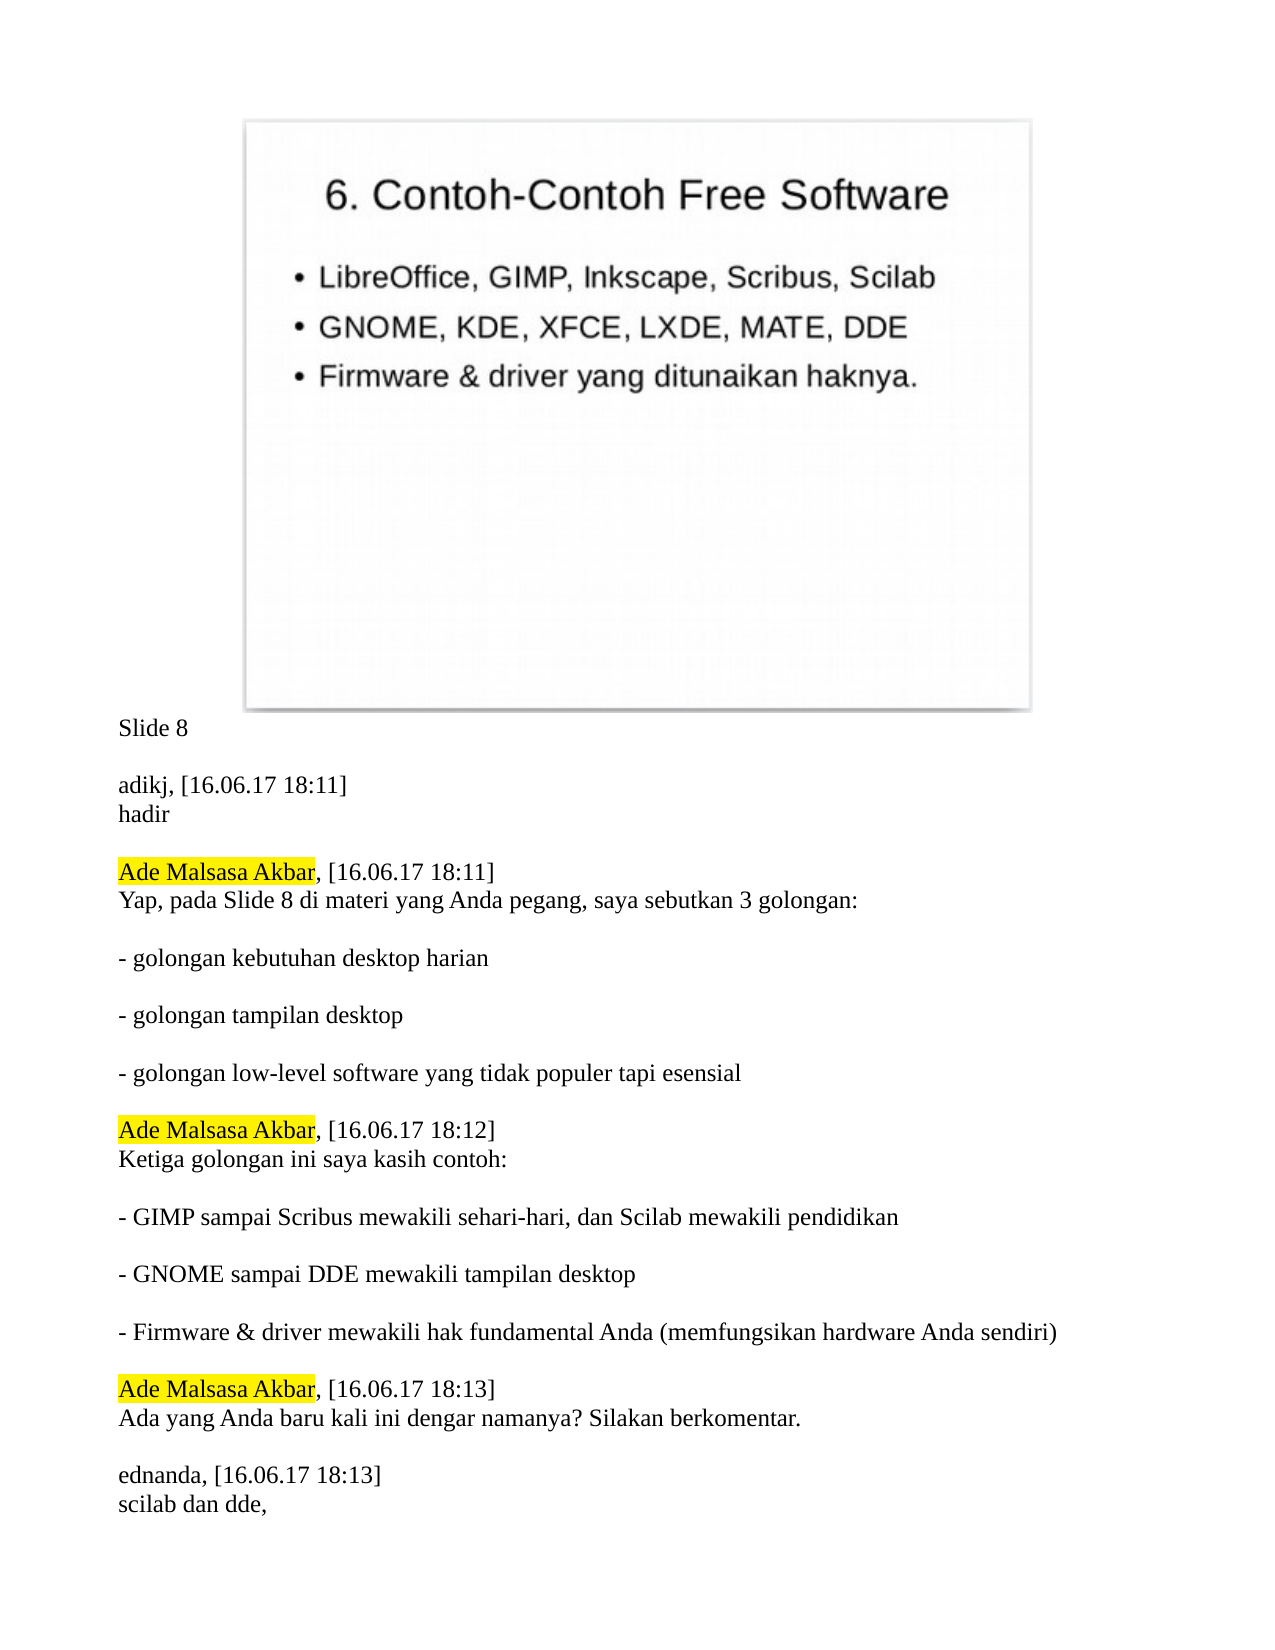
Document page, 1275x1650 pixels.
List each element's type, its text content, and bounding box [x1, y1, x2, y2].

text - golongan tampilan desktop [118, 1000, 1157, 1029]
text - Firmware & driver mewakili hak fundamental Anda (memfungsikan hardware Anda sendiri) [118, 1317, 1157, 1345]
text Ketiga golongan ini saya kasih contoh: [118, 1144, 1157, 1173]
text - golongan kebutuhan desktop harian [118, 943, 1157, 972]
text adikj, [16.06.17 18:11] [118, 770, 1157, 799]
text ednanda, [16.06.17 18:13] [118, 1460, 1157, 1489]
text scilab dan dde, [118, 1489, 1157, 1518]
picture [242, 118, 1033, 713]
text Yap, pada Slide 8 di materi yang Anda pegang, saya sebutkan 3 golongan: [118, 885, 1157, 914]
text Ada yang Anda baru kali ini dengar namanya? Silakan berkomentar. [118, 1403, 1157, 1432]
text - GNOME sampai DDE mewakili tampilan desktop [118, 1259, 1157, 1288]
text Ade Malsasa Akbar, [16.06.17 18:12] [118, 1115, 1157, 1144]
text - golongan low-level software yang tidak populer tapi esensial [118, 1058, 1157, 1087]
text Slide 8 [118, 118, 1157, 742]
text Ade Malsasa Akbar, [16.06.17 18:11] [118, 857, 1157, 885]
text hadir [118, 799, 1157, 828]
text - GIMP sampai Scribus mewakili sehari-hari, dan Scilab mewakili pendidikan [118, 1202, 1157, 1230]
text Ade Malsasa Akbar, [16.06.17 18:13] [118, 1374, 1157, 1403]
